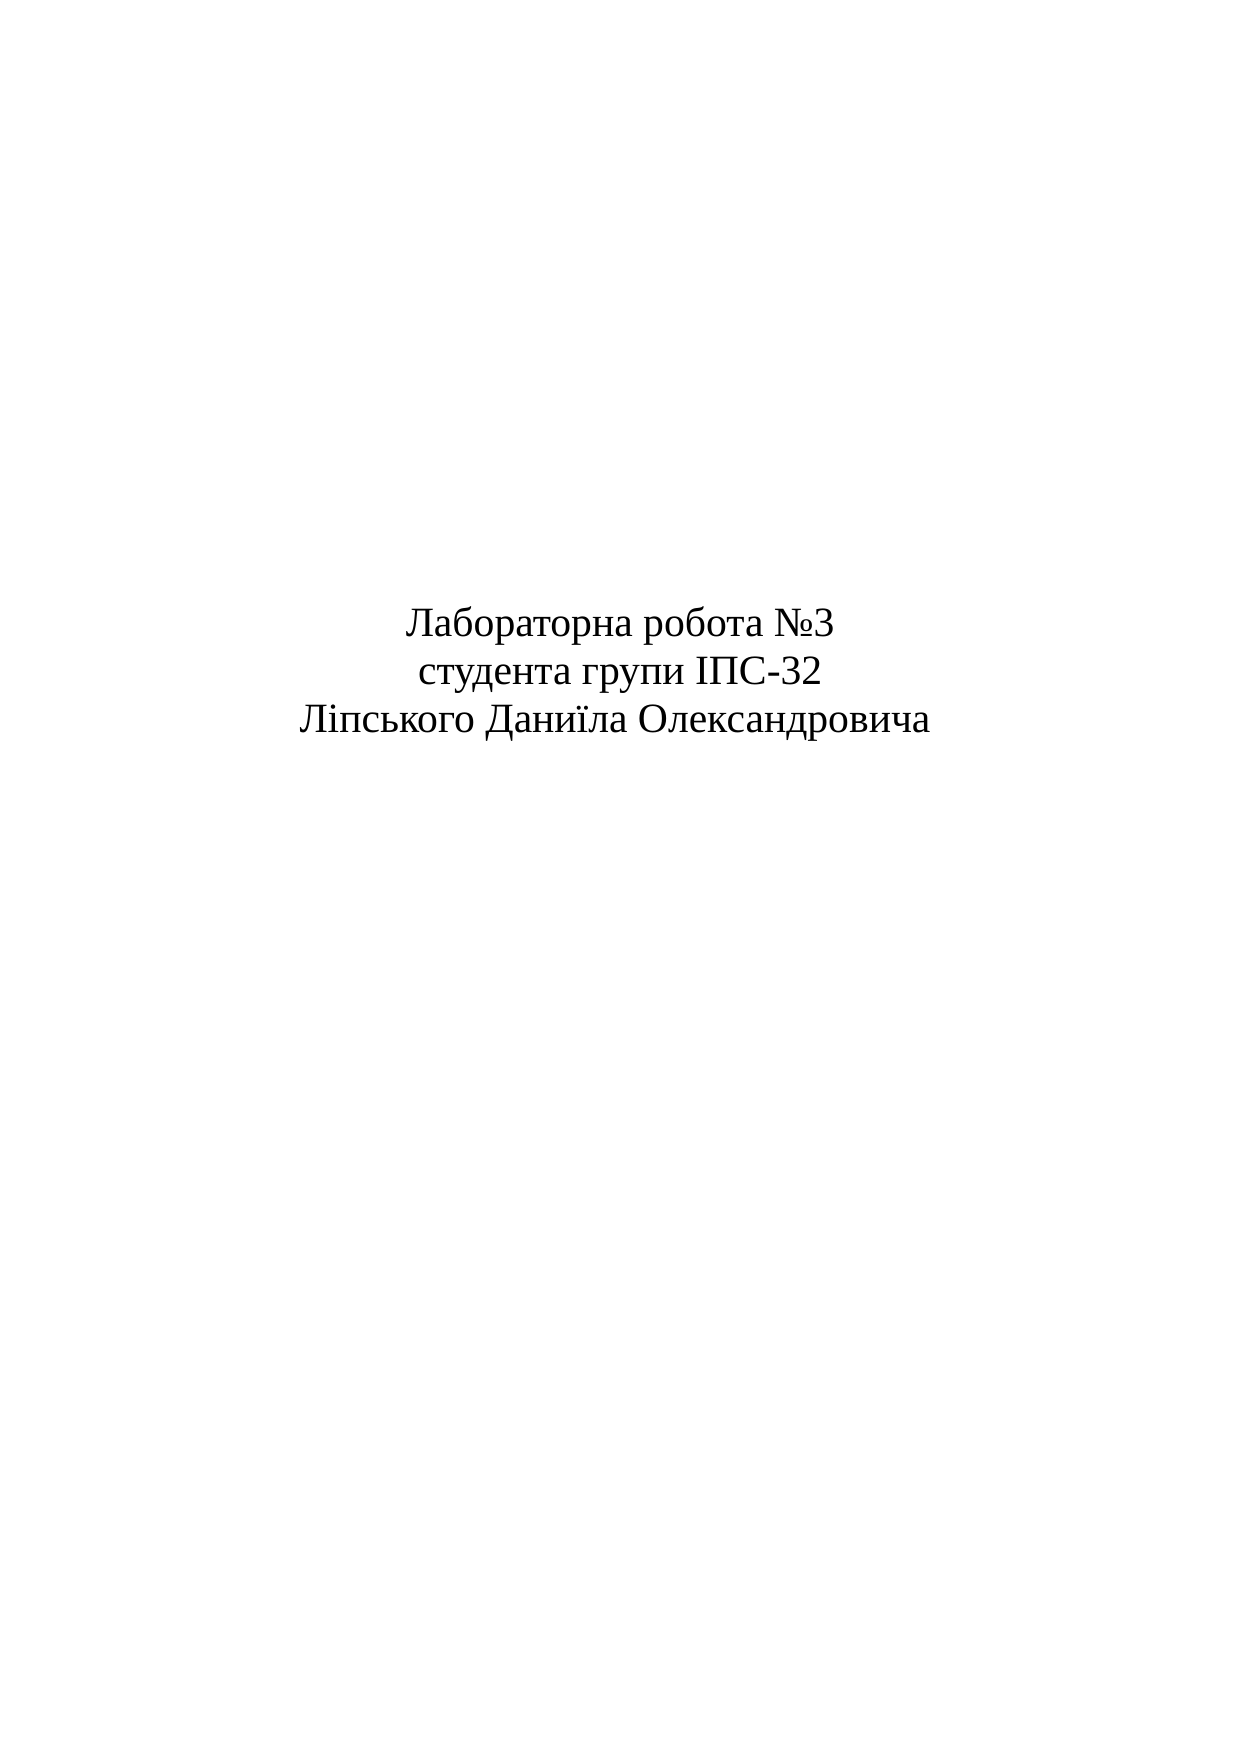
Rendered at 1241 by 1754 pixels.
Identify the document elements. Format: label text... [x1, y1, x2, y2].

text Лабораторна робота №3 [118, 597, 1122, 645]
text студента групи ІПС-32 [118, 645, 1122, 693]
text Ліпського Даниїла Олександровича [118, 693, 1122, 741]
